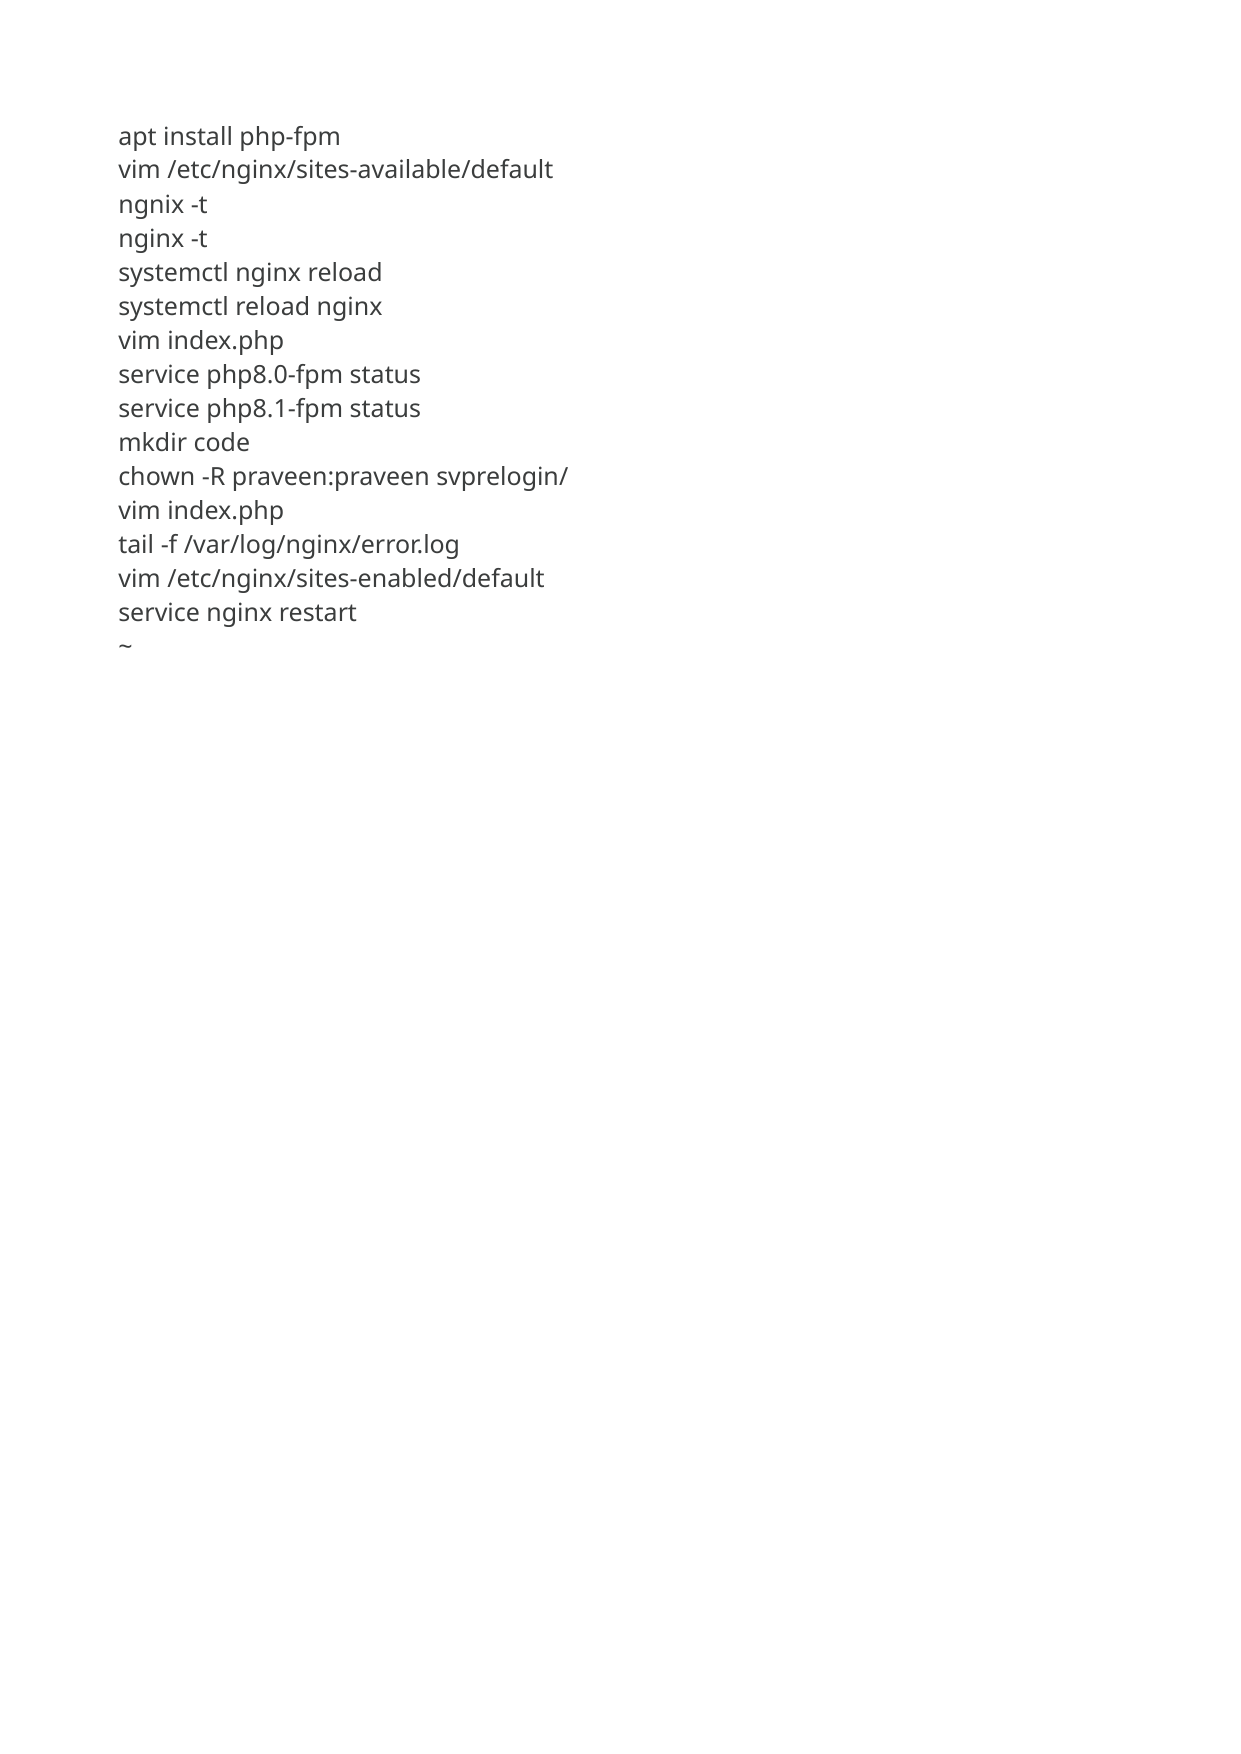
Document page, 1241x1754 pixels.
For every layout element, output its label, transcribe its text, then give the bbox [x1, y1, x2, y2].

text vim /etc/nginx/sites-available/default [118, 152, 1122, 186]
text vim /etc/nginx/sites-enabled/default [118, 561, 1122, 595]
text ~ [118, 629, 1122, 663]
text service php8.0-fpm status [118, 357, 1122, 391]
text nginx -t [118, 220, 1122, 254]
text service nginx restart [118, 595, 1122, 629]
text vim index.php [118, 493, 1122, 527]
text systemctl reload nginx [118, 288, 1122, 322]
text service php8.1-fpm status [118, 391, 1122, 425]
text vim index.php [118, 322, 1122, 357]
text tail -f /var/log/nginx/error.log [118, 527, 1122, 561]
text chown -R praveen:praveen svprelogin/ [118, 459, 1122, 493]
text apt install php-fpm [118, 118, 1122, 152]
text mkdir code [118, 425, 1122, 459]
text ngnix -t [118, 186, 1122, 220]
text systemctl nginx reload [118, 254, 1122, 288]
